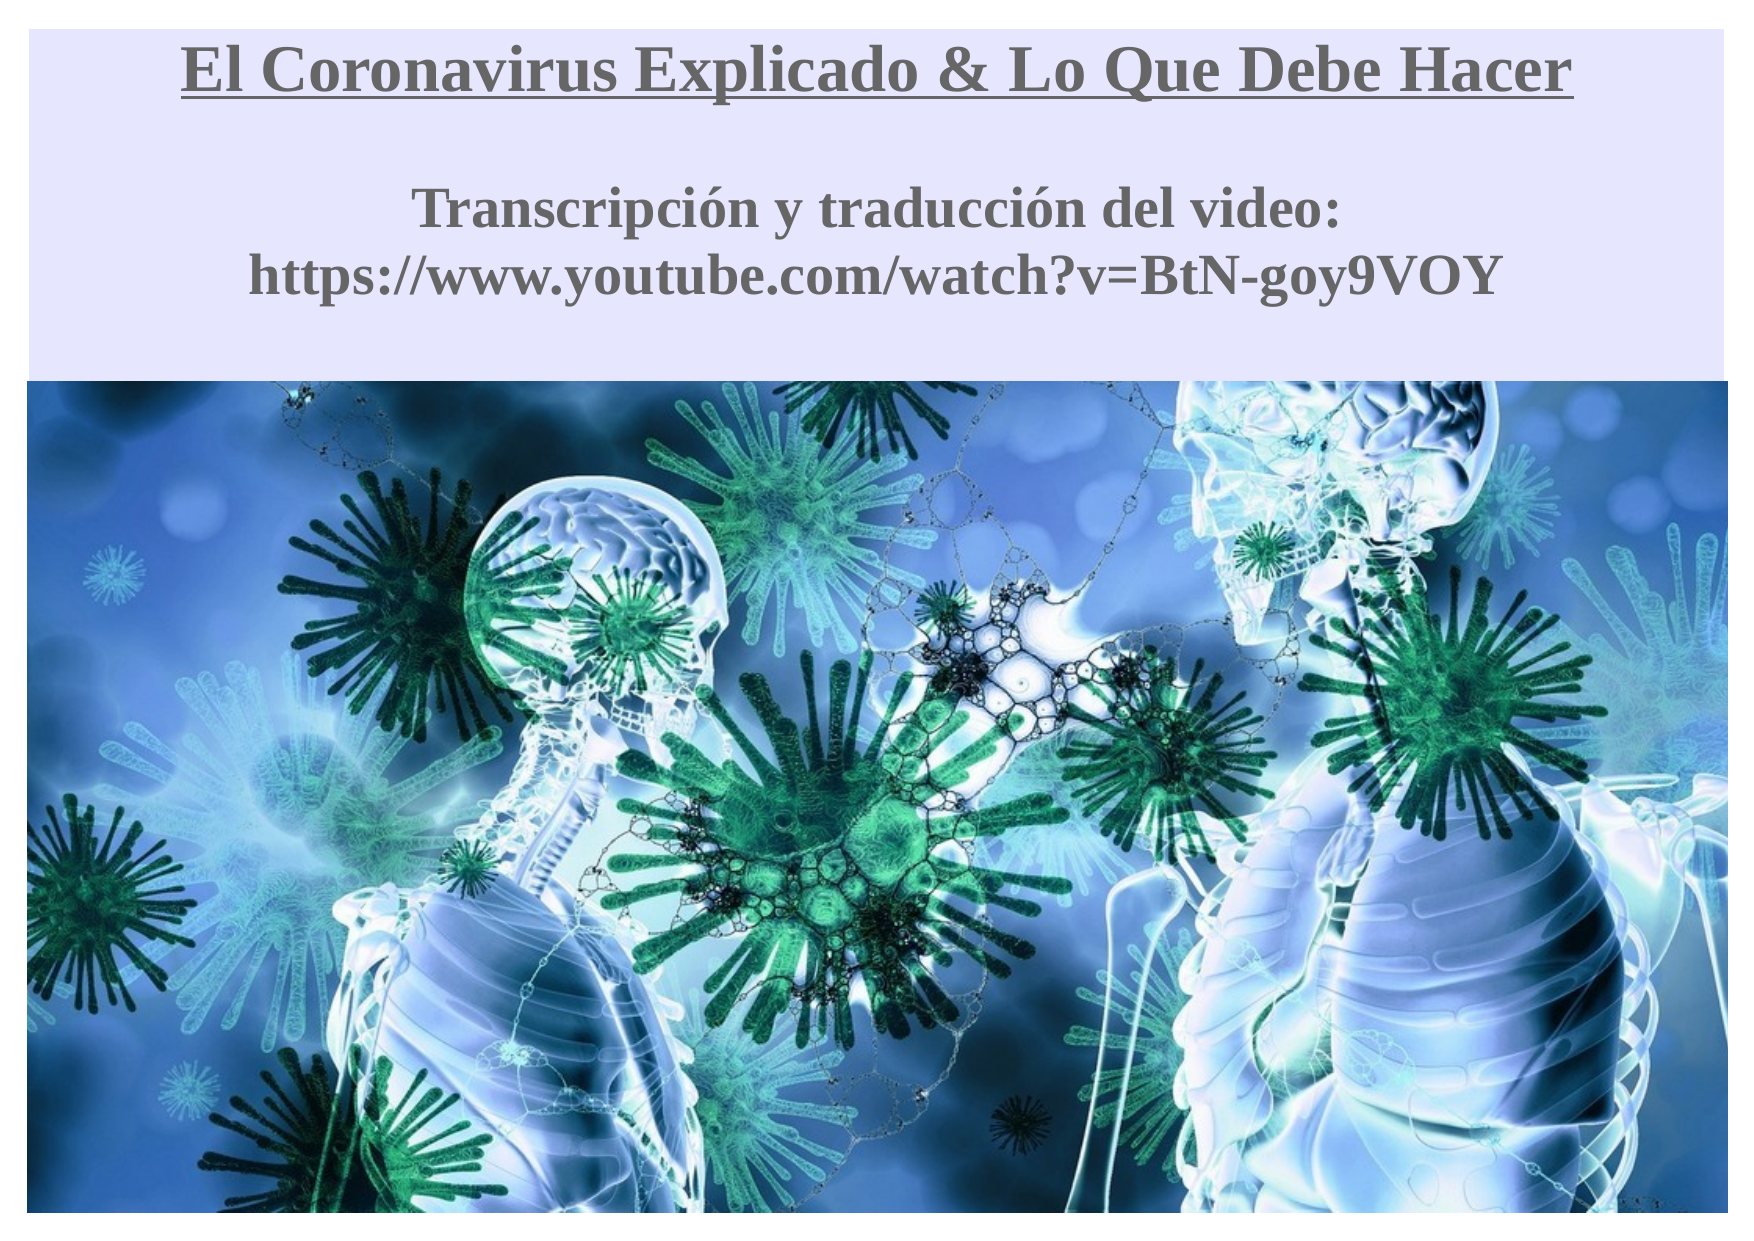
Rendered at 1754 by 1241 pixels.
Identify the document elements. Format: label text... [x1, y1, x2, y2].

text Transcripción y traducción del video: [29, 173, 1724, 240]
text El Coronavirus Explicado & Lo Que Debe Hacer [29, 29, 1724, 106]
text https://www.youtube.com/watch?v=BtN-goy9VOY [29, 240, 1724, 307]
picture [27, 381, 1728, 1213]
